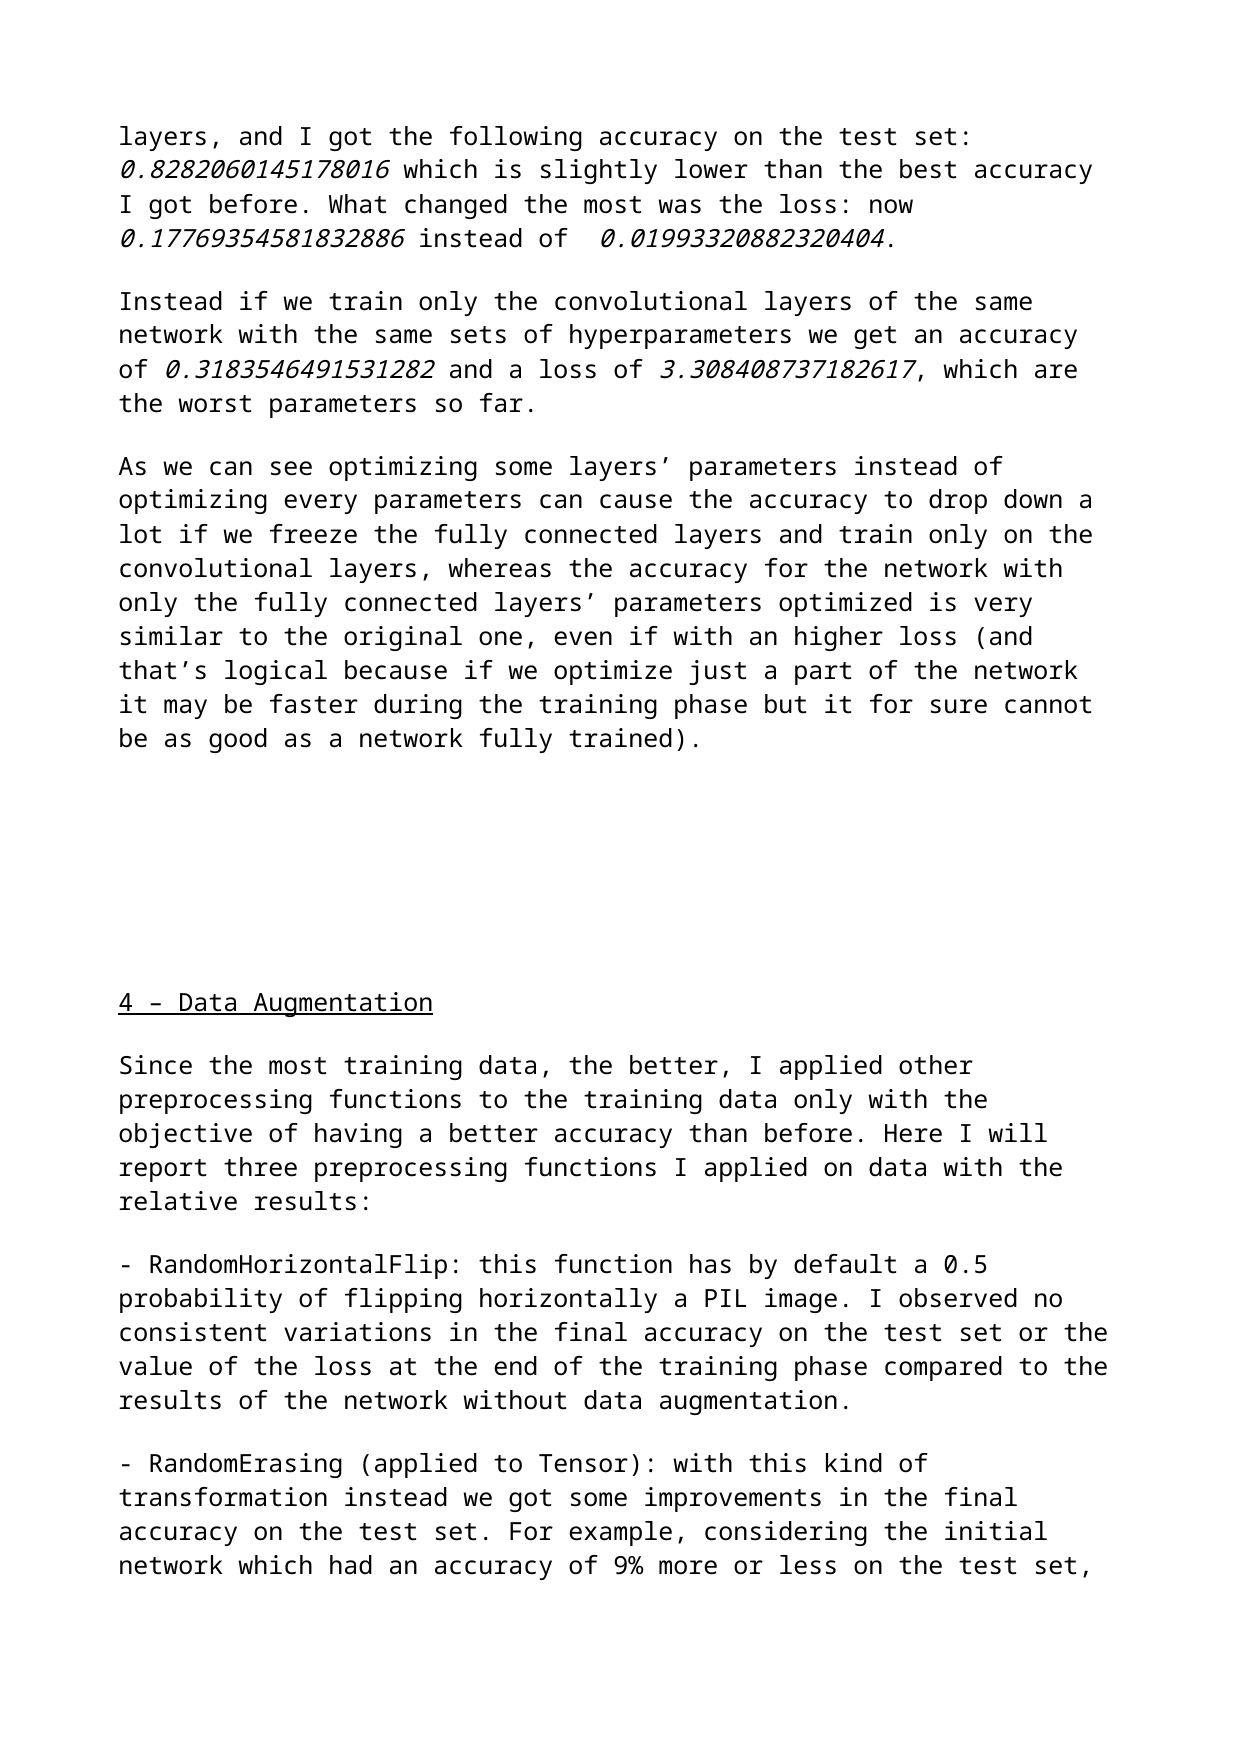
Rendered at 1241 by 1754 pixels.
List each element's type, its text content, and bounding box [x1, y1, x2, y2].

text - RandomErasing (applied to Tensor): with this kind of transformation instead we got some improvements in the final accuracy on the test set. For example, considering the initial network which had an accuracy of 9% more or less on the test set, [118, 1446, 1122, 1582]
text layers, and I got the following accuracy on the test set: 0.8282060145178016 which is slightly lower than the best accuracy I got before. What changed the most was the loss: now 0.17769354581832886 instead of 0.01993320882320404. [118, 118, 1122, 254]
text As we can see optimizing some layers’ parameters instead of optimizing every parameters can cause the accuracy to drop down a lot if we freeze the fully connected layers and train only on the convolutional layers, whereas the accuracy for the network with only the fully connected layers’ parameters optimized is very similar to the original one, even if with an higher loss (and that’s logical because if we optimize just a part of the network it may be faster during the training phase but it for sure cannot be as good as a network fully trained). [118, 448, 1122, 755]
text 4 – Data Augmentation [118, 985, 1122, 1019]
text Instead if we train only the convolutional layers of the same network with the same sets of hyperparameters we get an accuracy of 0.3183546491531282 and a loss of 3.308408737182617, which are the worst parameters so far. [118, 283, 1122, 419]
text - RandomHorizontalFlip: this function has by default a 0.5 probability of flipping horizontally a PIL image. I observed no consistent variations in the final accuracy on the test set or the value of the loss at the end of the training phase compared to the results of the network without data augmentation. [118, 1247, 1122, 1417]
text Since the most training data, the better, I applied other preprocessing functions to the training data only with the objective of having a better accuracy than before. Here I will report three preprocessing functions I applied on data with the relative results: [118, 1047, 1122, 1218]
